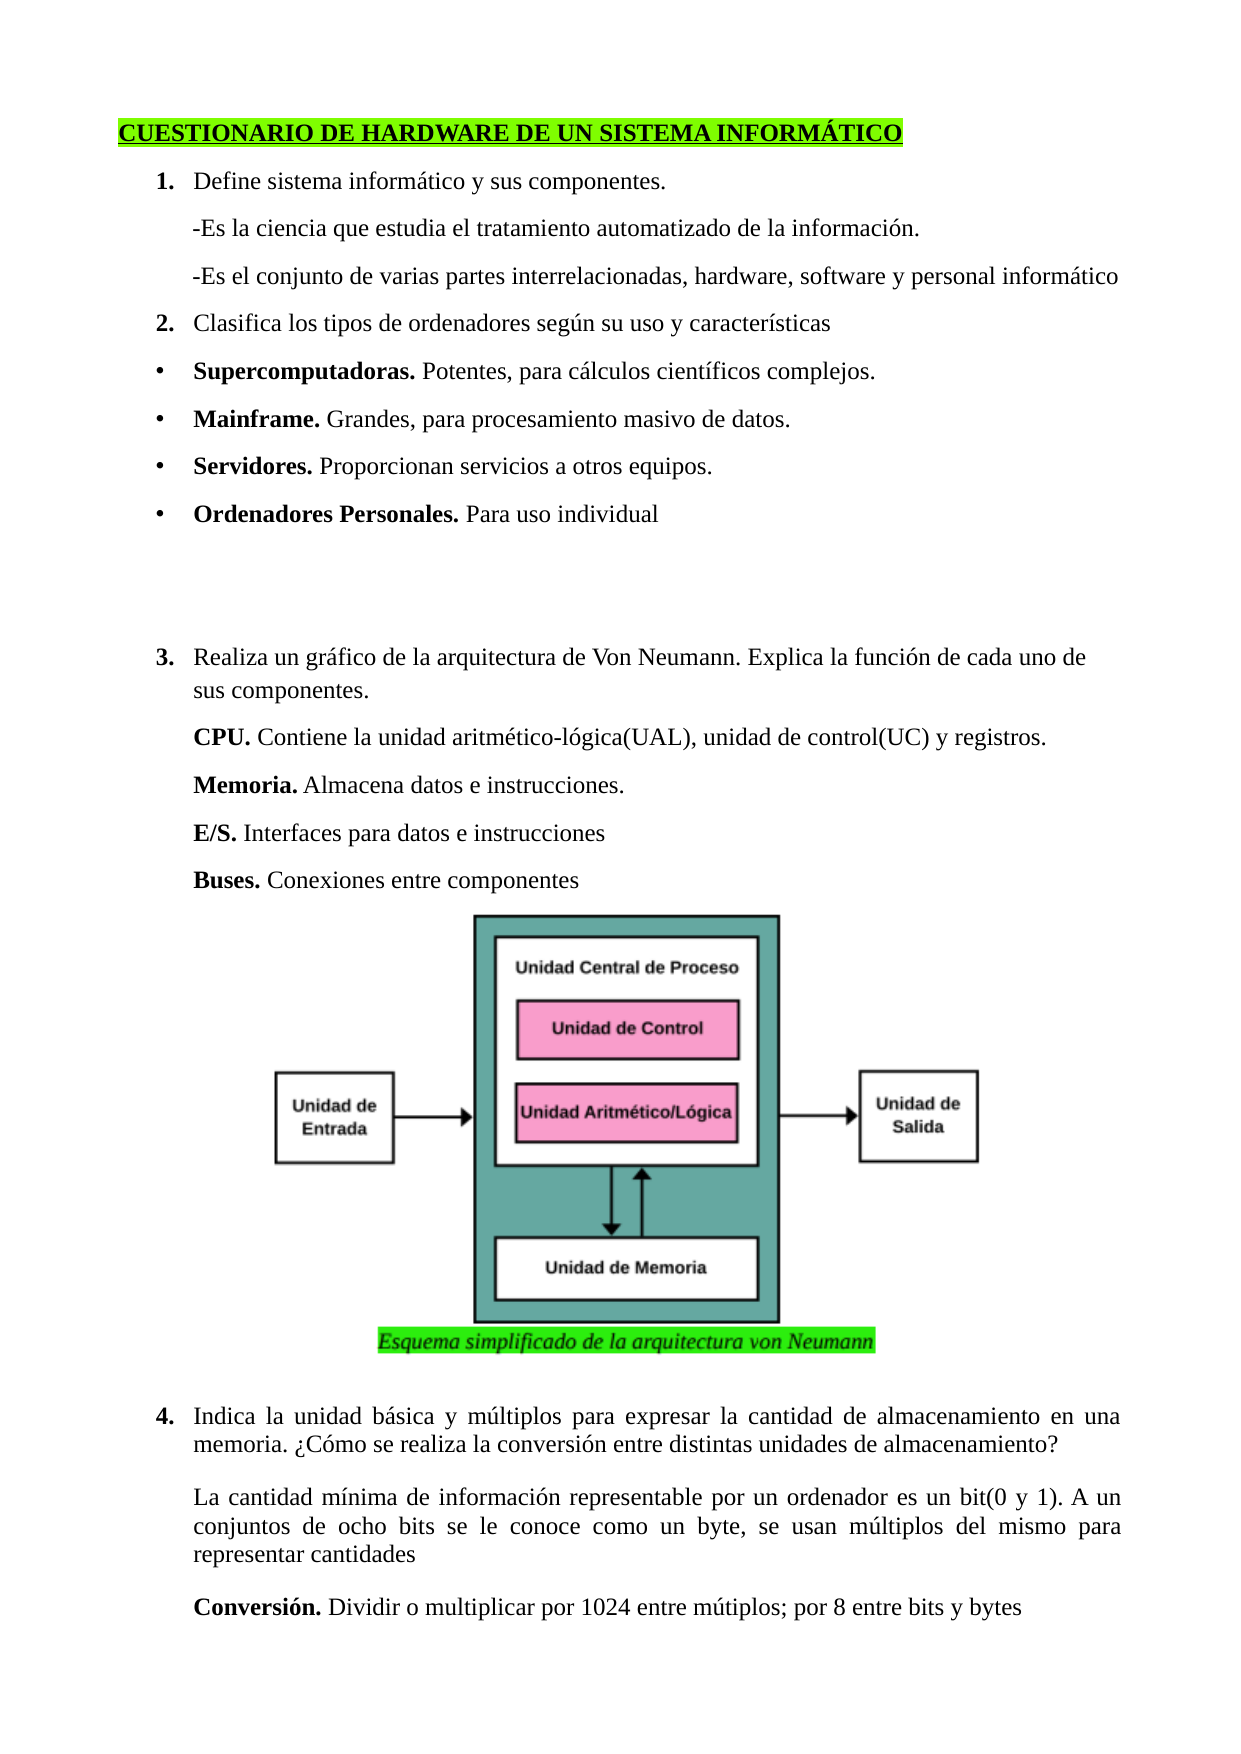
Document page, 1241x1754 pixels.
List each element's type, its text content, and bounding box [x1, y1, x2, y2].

text -Es la ciencia que estudia el tratamiento automatizado de la información. [118, 213, 1122, 242]
list Memoria. Almacena datos e instrucciones. [156, 770, 1122, 799]
list Buses. Conexiones entre componentes [156, 865, 1122, 894]
text -Es el conjunto de varias partes interrelacionadas, hardware, software y personal informático [118, 261, 1122, 290]
list Servidores. Proporcionan servicios a otros equipos. [156, 451, 1122, 480]
list Ordenadores Personales. Para uso individual [156, 499, 1122, 528]
text Conversión. Dividir o multiplicar por 1024 entre mútiplos; por 8 entre bits y bytes [156, 1592, 1122, 1621]
list Clasifica los tipos de ordenadores según su uso y características [156, 308, 1122, 337]
list Mainframe. Grandes, para procesamiento masivo de datos. [156, 404, 1122, 432]
list Supercomputadoras. Potentes, para cálculos científicos complejos. [156, 356, 1122, 385]
list Indica la unidad básica y múltiplos para expresar la cantidad de almacenamiento en una memoria. ¿Cómo se realiza la conversión entre distintas unidades de almacenamiento? [156, 1401, 1122, 1458]
picture [242, 912, 998, 1363]
list La cantidad mínima de información representable por un ordenador es un bit(0 y 1). A un conjuntos de ocho bits se le conoce como un byte, se usan múltiplos del mismo para representar cantidades [156, 1482, 1122, 1568]
text CUESTIONARIO DE HARDWARE DE UN SISTEMA INFORMÁTICO [118, 118, 1122, 147]
list Realiza un gráfico de la arquitectura de Von Neumann. Explica la función de cada uno de sus componentes. [156, 642, 1122, 703]
list Define sistema informático y sus componentes. [156, 166, 1122, 194]
list E/S. Interfaces para datos e instrucciones [156, 818, 1122, 846]
list CPU. Contiene la unidad aritmético-lógica(UAL), unidad de control(UC) y registros. [156, 722, 1122, 751]
